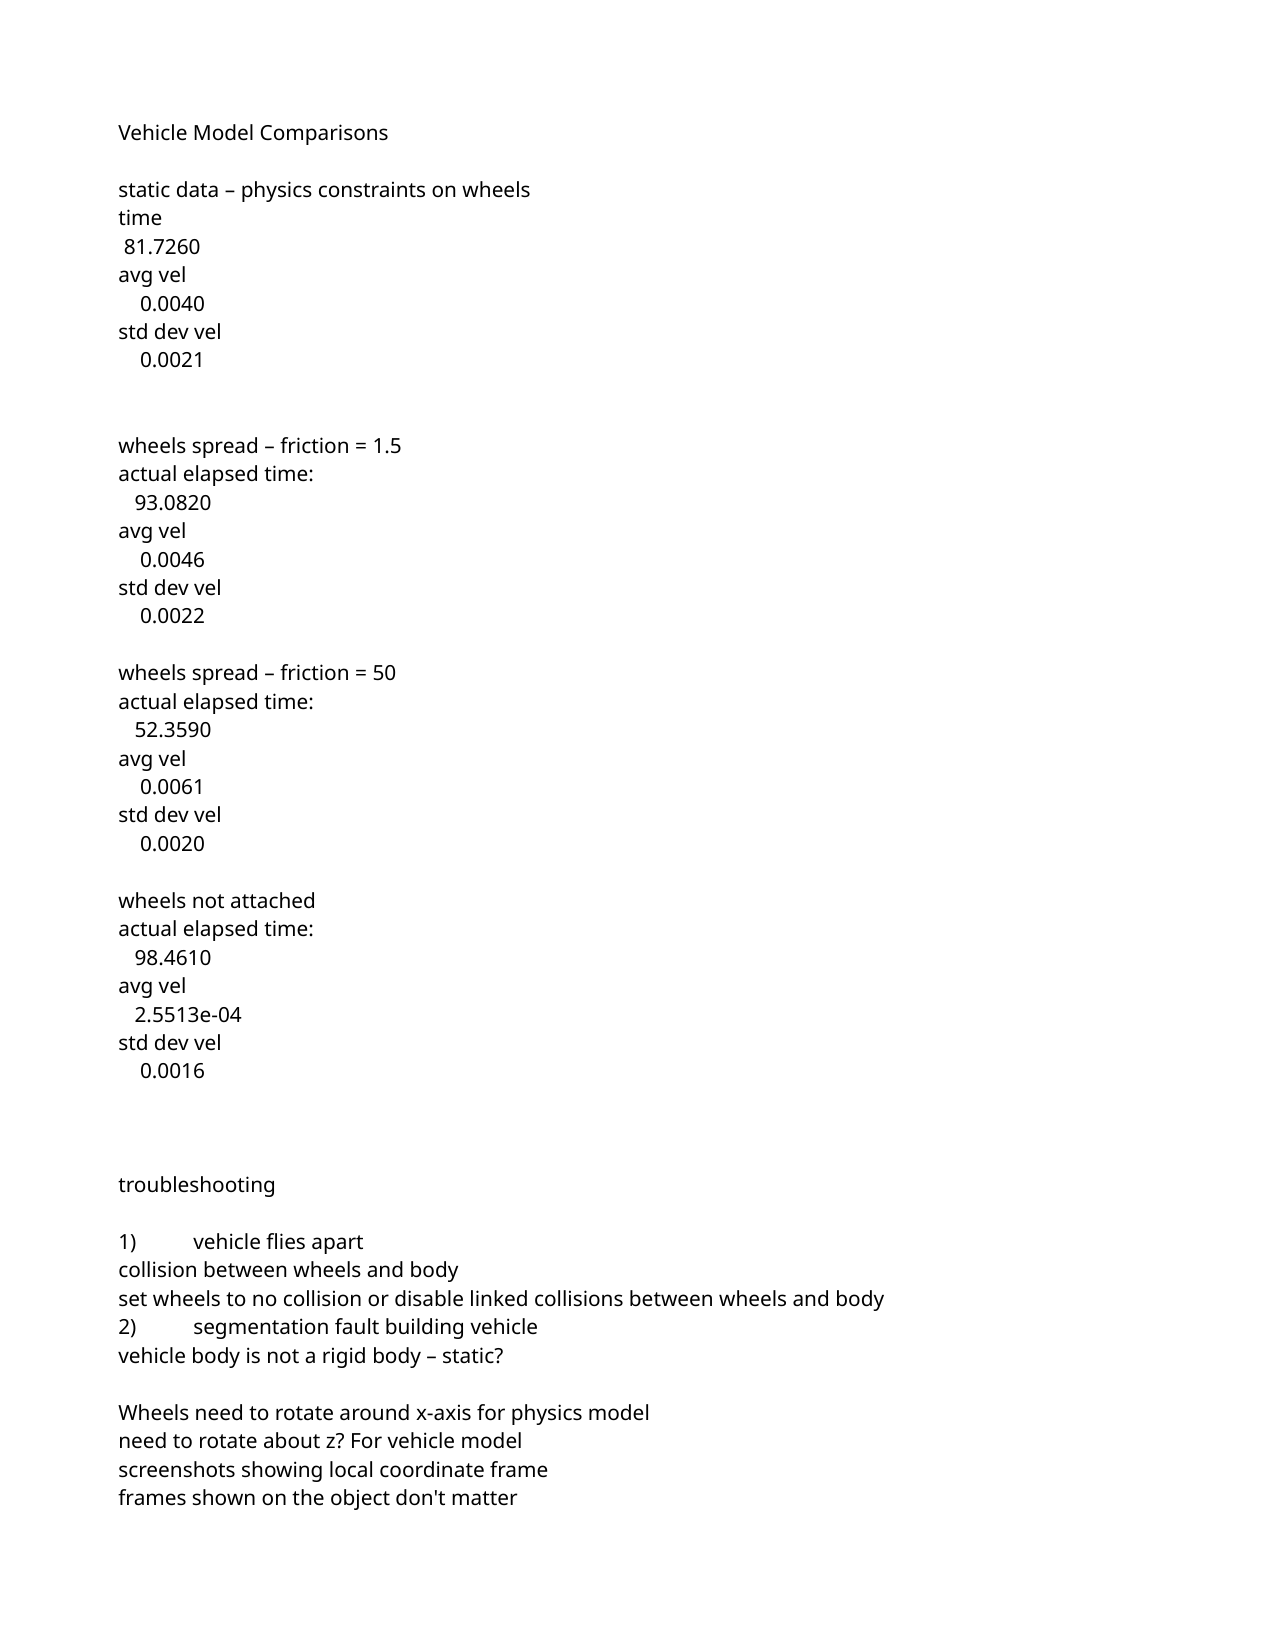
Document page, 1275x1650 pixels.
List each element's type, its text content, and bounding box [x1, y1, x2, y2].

text Vehicle Model Comparisons [118, 118, 1157, 147]
text std dev vel [118, 317, 1157, 346]
text 0.0061 [118, 772, 1157, 801]
text time [118, 203, 1157, 232]
text 0.0040 [118, 289, 1157, 317]
text avg vel [118, 744, 1157, 772]
list vehicle body is not a rigid body – static? [118, 1341, 1157, 1369]
text wheels spread – friction = 50 [118, 658, 1157, 687]
text 93.0820 [118, 488, 1157, 516]
list set wheels to no collision or disable linked collisions between wheels and body [118, 1284, 1157, 1312]
text 98.4610 [118, 943, 1157, 971]
text static data – physics constraints on wheels [118, 175, 1157, 203]
text actual elapsed time: [118, 459, 1157, 488]
text avg vel [118, 516, 1157, 545]
text std dev vel [118, 801, 1157, 829]
list collision between wheels and body [118, 1256, 1157, 1284]
text screenshots showing local coordinate frame [118, 1455, 1157, 1483]
text std dev vel [118, 573, 1157, 602]
text 0.0022 [118, 602, 1157, 630]
text actual elapsed time: [118, 687, 1157, 715]
text avg vel [118, 260, 1157, 289]
list segmentation fault building vehicle [118, 1312, 1157, 1341]
text 0.0021 [118, 346, 1157, 374]
text frames shown on the object don't matter [118, 1483, 1157, 1512]
text wheels spread – friction = 1.5 [118, 431, 1157, 459]
list vehicle flies apart [118, 1227, 1157, 1256]
text 52.3590 [118, 715, 1157, 744]
text actual elapsed time: [118, 914, 1157, 943]
text 0.0020 [118, 829, 1157, 857]
text 0.0046 [118, 545, 1157, 573]
text troubleshooting [118, 1170, 1157, 1199]
text std dev vel [118, 1028, 1157, 1057]
text need to rotate about z? For vehicle model [118, 1426, 1157, 1455]
text Wheels need to rotate around x-axis for physics model [118, 1398, 1157, 1426]
text 2.5513e-04 [118, 1000, 1157, 1028]
text 81.7260 [118, 232, 1157, 260]
text avg vel [118, 971, 1157, 1000]
text wheels not attached [118, 886, 1157, 914]
text 0.0016 [118, 1057, 1157, 1085]
